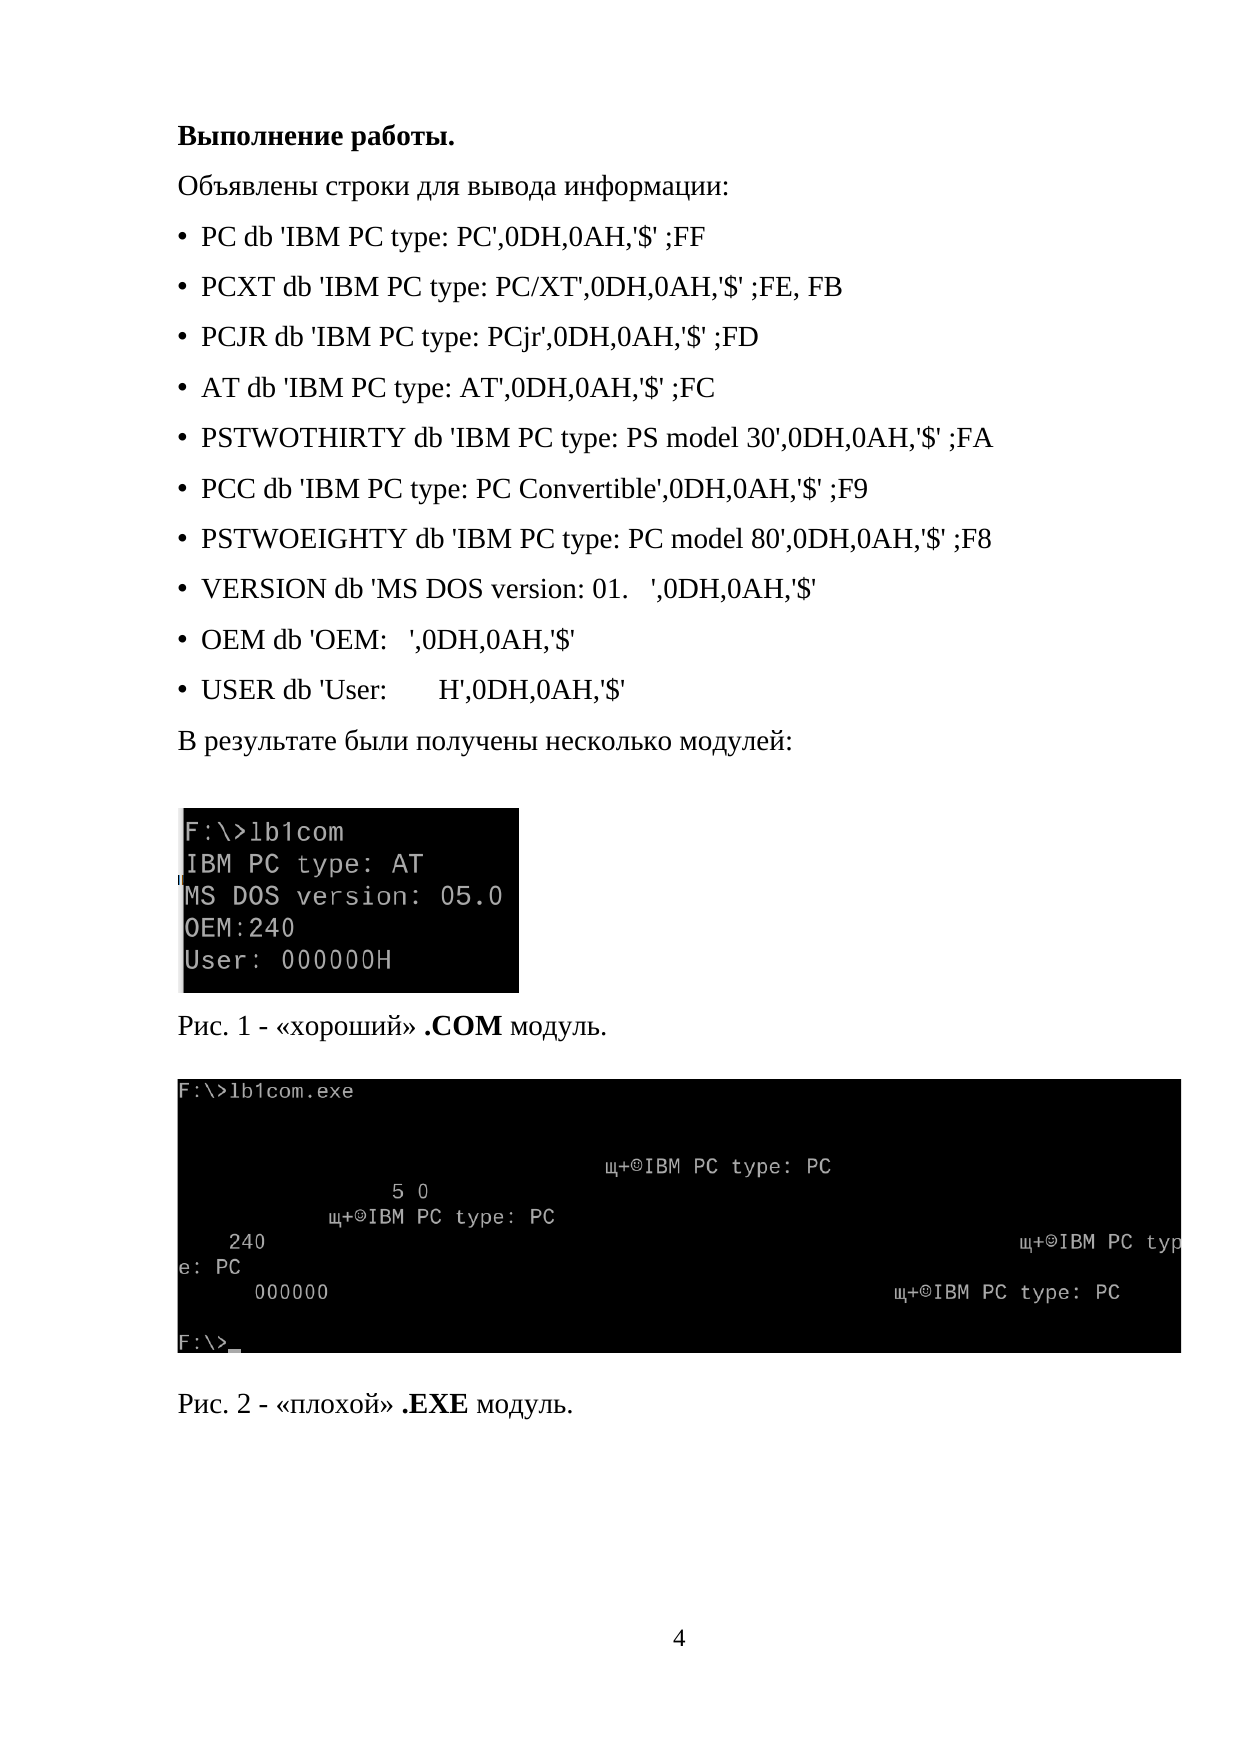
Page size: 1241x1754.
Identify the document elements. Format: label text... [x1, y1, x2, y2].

picture [177, 1079, 1182, 1353]
text Рис. 1 - «хороший» .COM модуль. [177, 1008, 1181, 1042]
text В результате были получены несколько модулей: [177, 723, 1181, 756]
list USER db 'User: H',0DH,0AH,'$' [177, 672, 1181, 706]
list PSTWOTHIRTY db 'IBM PC type: PS model 30',0DH,0AH,'$' ;FA [177, 420, 1181, 454]
text Рис. 2 - «плохой» .EXE модуль. [177, 1353, 1181, 1420]
picture [178, 808, 519, 993]
text Объявлены строки для вывода информации: [177, 168, 1181, 202]
list OEM db 'OEM: ',0DH,0AH,'$' [177, 622, 1181, 656]
list PSTWOEIGHTY db 'IBM PC type: PC model 80',0DH,0AH,'$' ;F8 [177, 521, 1181, 555]
list PCC db 'IBM PC type: PC Convertible',0DH,0AH,'$' ;F9 [177, 471, 1181, 504]
list VERSION db 'MS DOS version: 01. ',0DH,0AH,'$' [177, 572, 1181, 605]
text Выполнение работы. [177, 118, 1181, 152]
list PCJR db 'IBM PC type: PCjr',0DH,0AH,'$' ;FD [177, 319, 1181, 353]
list PC db 'IBM PC type: PC',0DH,0AH,'$' ;FF [177, 219, 1181, 252]
list AT db 'IBM PC type: AT',0DH,0AH,'$' ;FC [177, 370, 1181, 404]
text [177, 1058, 1181, 1079]
list PCXT db 'IBM PC type: PC/XT',0DH,0AH,'$' ;FE, FB [177, 269, 1181, 303]
